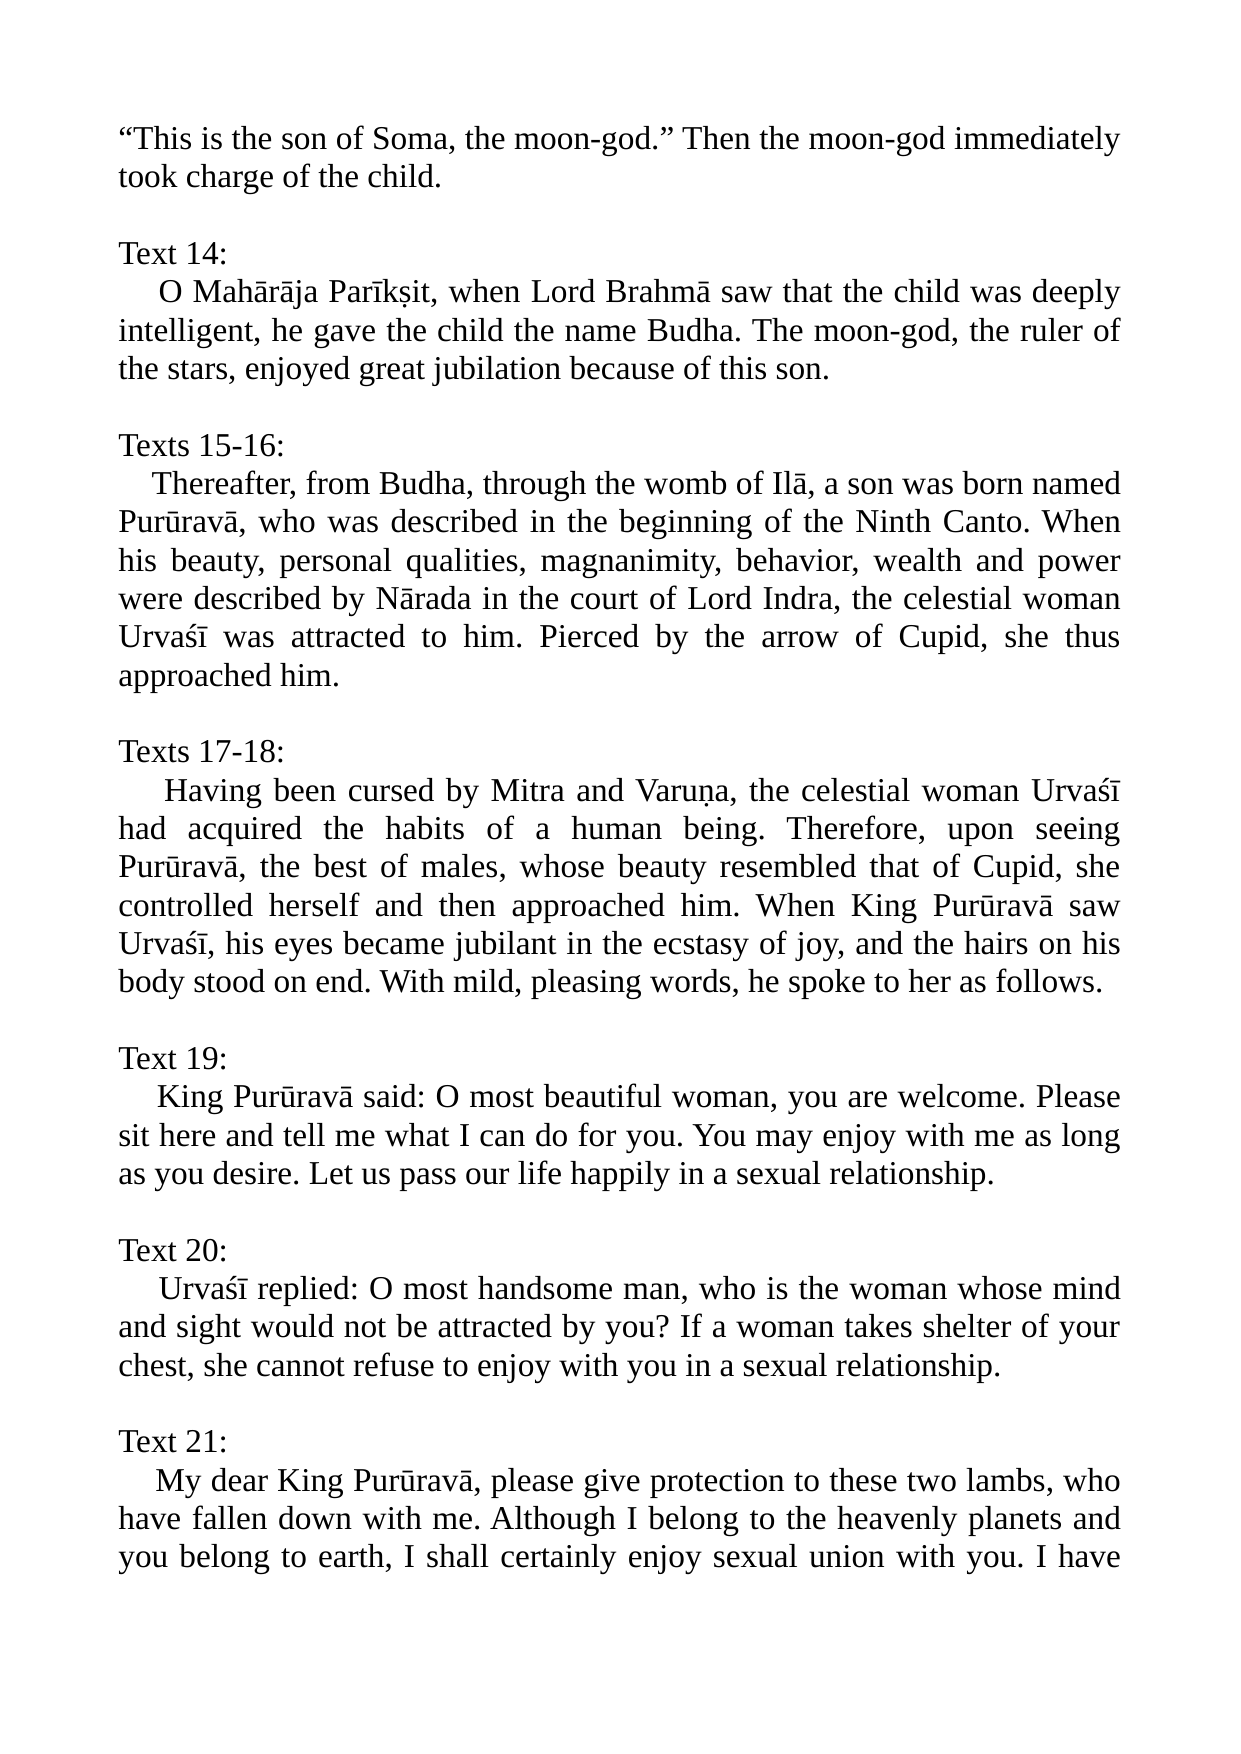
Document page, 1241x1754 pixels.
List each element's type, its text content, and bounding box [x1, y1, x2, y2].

text Text 19: [118, 1038, 1122, 1076]
text Thereafter, from Budha, through the womb of Ilā, a son was born named Purūravā, who was described in the beginning of the Ninth Canto. When his beauty, personal qualities, magnanimity, behavior, wealth and power were described by Nārada in the court of Lord Indra, the celestial woman Urvaśī was attracted to him. Pierced by the arrow of Cupid, she thus approached him. [118, 463, 1122, 693]
text Texts 15-16: [118, 425, 1122, 463]
text Text 14: [118, 233, 1122, 271]
text Texts 17-18: [118, 731, 1122, 770]
text Text 20: [118, 1230, 1122, 1268]
text Urvaśī replied: O most handsome man, who is the woman whose mind and sight would not be attracted by you? If a woman takes shelter of your chest, she cannot refuse to enjoy with you in a sexual relationship. [118, 1268, 1122, 1383]
text Text 21: [118, 1421, 1122, 1460]
text King Purūravā said: O most beautiful woman, you are welcome. Please sit here and tell me what I can do for you. You may enjoy with me as long as you desire. Let us pass our life happily in a sexual relationship. [118, 1076, 1122, 1191]
text “This is the son of Soma, the moon-god.” Then the moon-god immediately took charge of the child. [118, 118, 1122, 195]
text O Mahārāja Parīkṣit, when Lord Brahmā saw that the child was deeply intelligent, he gave the child the name Budha. The moon-god, the ruler of the stars, enjoyed great jubilation because of this son. [118, 271, 1122, 386]
text Having been cursed by Mitra and Varuṇa, the celestial woman Urvaśī had acquired the habits of a human being. Therefore, upon seeing Purūravā, the best of males, whose beauty resembled that of Cupid, she controlled herself and then approached him. When King Purūravā saw Urvaśī, his eyes became jubilant in the ecstasy of joy, and the hairs on his body stood on end. With mild, pleasing words, he spoke to her as follows. [118, 770, 1122, 1000]
text My dear King Purūravā, please give protection to these two lambs, who have fallen down with me. Although I belong to the heavenly planets and you belong to earth, I shall certainly enjoy sexual union with you. I have [118, 1460, 1122, 1575]
